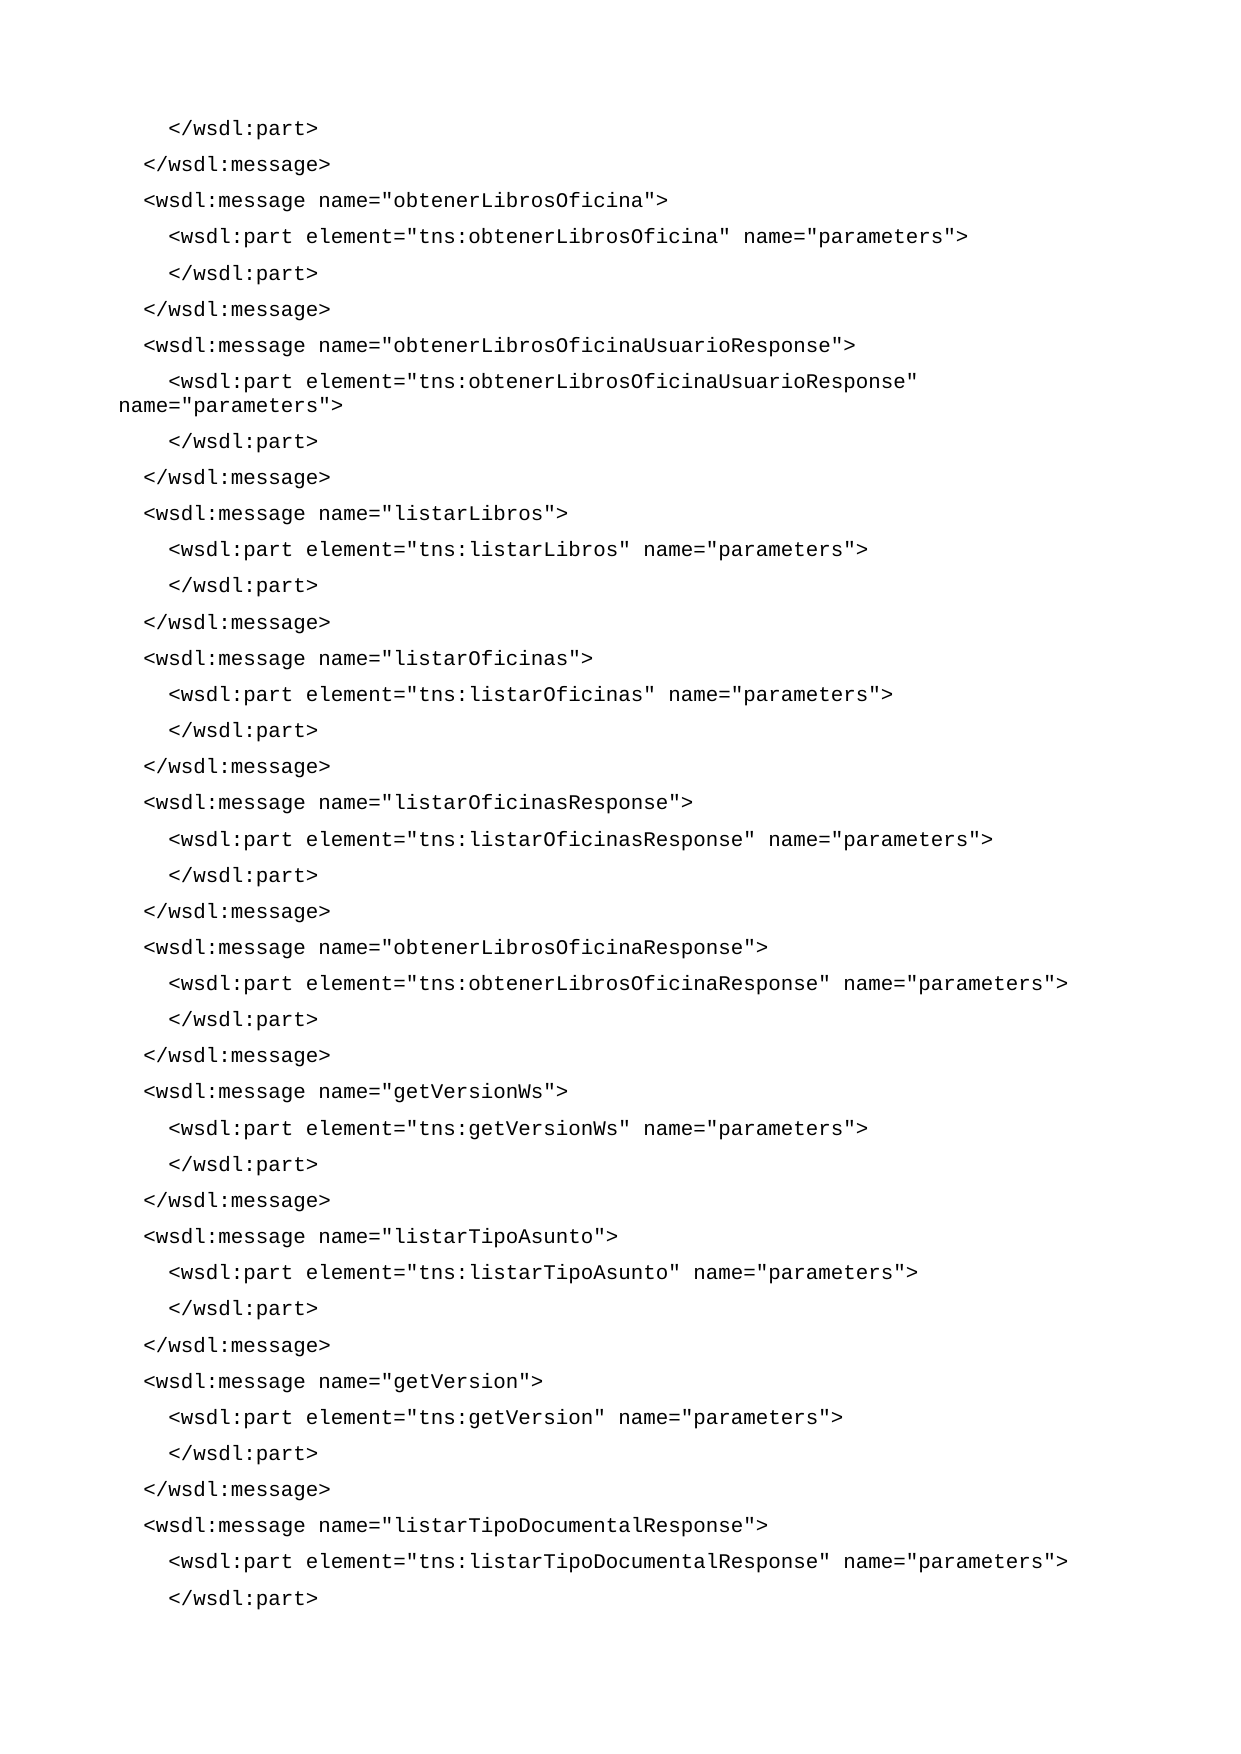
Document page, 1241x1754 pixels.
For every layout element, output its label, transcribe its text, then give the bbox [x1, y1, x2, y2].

text <wsdl:part element="tns:obtenerLibrosOficina" name="parameters"> [118, 227, 1122, 250]
text </wsdl:message> [118, 1190, 1122, 1214]
text <wsdl:part element="tns:getVersionWs" name="parameters"> [118, 1118, 1122, 1141]
text <wsdl:message name="listarTipoDocumentalResponse"> [118, 1515, 1122, 1539]
text </wsdl:part> [118, 576, 1122, 599]
text <wsdl:part element="tns:obtenerLibrosOficinaResponse" name="parameters"> [118, 973, 1122, 997]
text <wsdl:message name="getVersion"> [118, 1371, 1122, 1394]
text </wsdl:part> [118, 263, 1122, 286]
text </wsdl:message> [118, 154, 1122, 178]
text <wsdl:part element="tns:listarLibros" name="parameters"> [118, 539, 1122, 563]
text </wsdl:message> [118, 1045, 1122, 1069]
text </wsdl:part> [118, 1298, 1122, 1322]
text <wsdl:part element="tns:listarTipoDocumentalResponse" name="parameters"> [118, 1551, 1122, 1575]
text </wsdl:part> [118, 720, 1122, 744]
text </wsdl:part> [118, 1009, 1122, 1033]
text <wsdl:message name="listarOficinas"> [118, 648, 1122, 671]
text </wsdl:part> [118, 865, 1122, 888]
text <wsdl:part element="tns:getVersion" name="parameters"> [118, 1407, 1122, 1431]
text </wsdl:message> [118, 467, 1122, 491]
text <wsdl:message name="listarOficinasResponse"> [118, 792, 1122, 816]
text <wsdl:message name="getVersionWs"> [118, 1082, 1122, 1105]
text </wsdl:message> [118, 756, 1122, 780]
text </wsdl:part> [118, 1443, 1122, 1467]
text </wsdl:part> [118, 1588, 1122, 1611]
text </wsdl:part> [118, 1154, 1122, 1177]
text </wsdl:part> [118, 431, 1122, 454]
text <wsdl:message name="obtenerLibrosOficinaResponse"> [118, 937, 1122, 961]
text <wsdl:part element="tns:listarOficinasResponse" name="parameters"> [118, 828, 1122, 852]
text <wsdl:part element="tns:listarTipoAsunto" name="parameters"> [118, 1262, 1122, 1286]
text </wsdl:message> [118, 1334, 1122, 1358]
text <wsdl:message name="obtenerLibrosOficina"> [118, 190, 1122, 214]
text <wsdl:message name="obtenerLibrosOficinaUsuarioResponse"> [118, 335, 1122, 359]
text <wsdl:part element="tns:obtenerLibrosOficinaUsuarioResponse" name="parameters"> [118, 371, 1122, 418]
text </wsdl:message> [118, 612, 1122, 635]
text <wsdl:message name="listarLibros"> [118, 503, 1122, 527]
text </wsdl:part> [118, 118, 1122, 142]
text <wsdl:message name="listarTipoAsunto"> [118, 1226, 1122, 1250]
text </wsdl:message> [118, 1479, 1122, 1503]
text </wsdl:message> [118, 299, 1122, 322]
text <wsdl:part element="tns:listarOficinas" name="parameters"> [118, 684, 1122, 708]
text </wsdl:message> [118, 901, 1122, 924]
